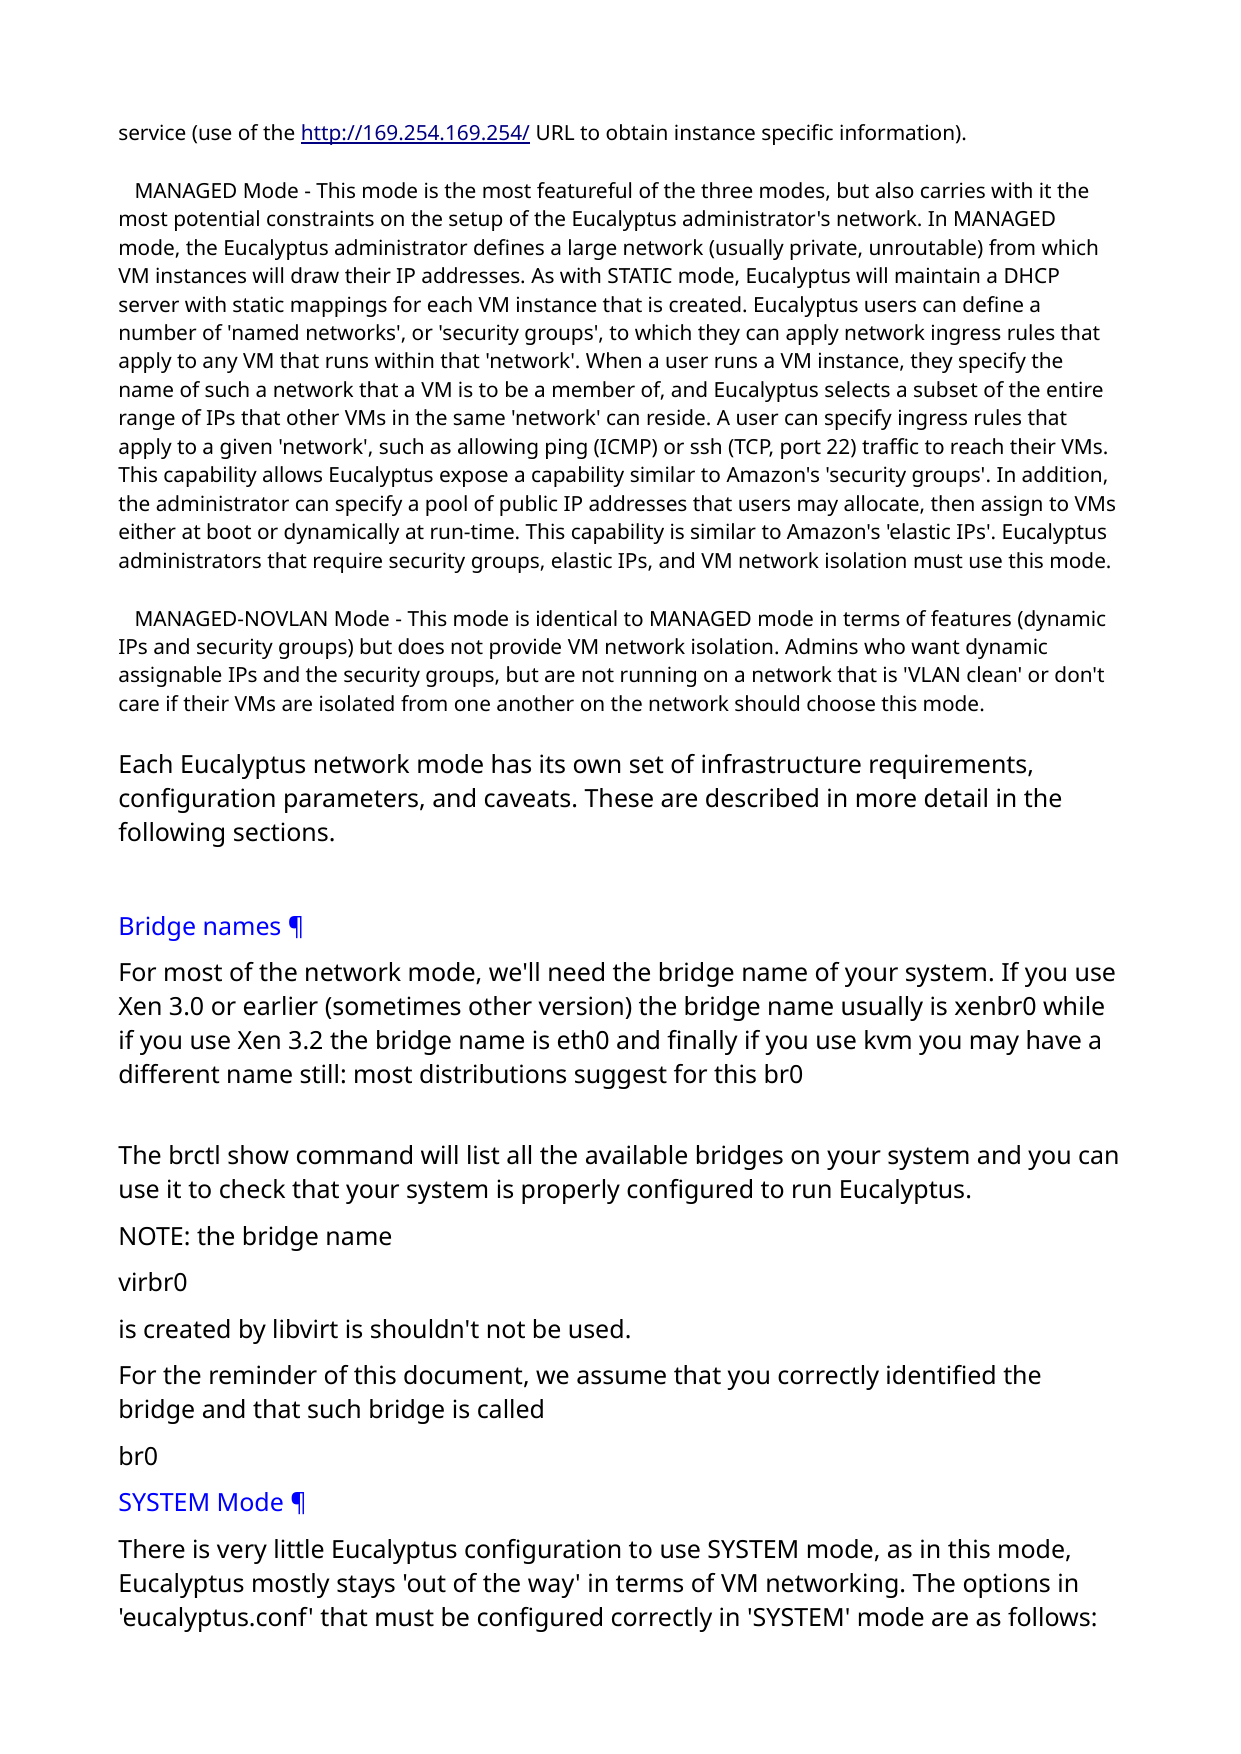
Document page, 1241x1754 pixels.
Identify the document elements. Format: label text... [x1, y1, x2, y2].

text MANAGED Mode - This mode is the most featureful of the three modes, but also carries with it the most potential constraints on the setup of the Eucalyptus administrator's network. In MANAGED mode, the Eucalyptus administrator defines a large network (usually private, unroutable) from which VM instances will draw their IP addresses. As with STATIC mode, Eucalyptus will maintain a DHCP server with static mappings for each VM instance that is created. Eucalyptus users can define a number of 'named networks', or 'security groups', to which they can apply network ingress rules that apply to any VM that runs within that 'network'. When a user runs a VM instance, they specify the name of such a network that a VM is to be a member of, and Eucalyptus selects a subset of the entire range of IPs that other VMs in the same 'network' can reside. A user can specify ingress rules that apply to a given 'network', such as allowing ping (ICMP) or ssh (TCP, port 22) traffic to reach their VMs. This capability allows Eucalyptus expose a capability similar to Amazon's 'security groups'. In addition, the administrator can specify a pool of public IP addresses that users may allocate, then assign to VMs either at boot or dynamically at run-time. This capability is similar to Amazon's 'elastic IPs'. Eucalyptus administrators that require security groups, elastic IPs, and VM network isolation must use this mode. [118, 176, 1122, 574]
text For the reminder of this document, we assume that you correctly identified the bridge and that such bridge is called [118, 1358, 1122, 1426]
text The brctl show command will list all the available bridges on your system and you can use it to check that your system is properly configured to run Eucalyptus. [118, 1103, 1122, 1206]
text SYSTEM Mode ¶ [118, 1485, 1122, 1519]
text MANAGED-NOVLAN Mode - This mode is identical to MANAGED mode in terms of features (dynamic IPs and security groups) but does not provide VM network isolation. Admins who want dynamic assignable IPs and the security groups, but are not running on a network that is 'VLAN clean' or don't care if their VMs are isolated from one another on the network should choose this mode. [118, 604, 1122, 717]
text Each Eucalyptus network mode has its own set of infrastructure requirements, configuration parameters, and caveats. These are described in more detail in the following sections. [118, 747, 1122, 849]
text br0 [118, 1438, 1122, 1472]
text service (use of the http://169.254.169.254/ URL to obtain instance specific information). [118, 118, 1122, 147]
text virbr0 [118, 1265, 1122, 1299]
text Bridge names ¶ [118, 908, 1122, 942]
text For most of the network mode, we'll need the bridge name of your system. If you use Xen 3.0 or earlier (sometimes other version) the bridge name usually is xenbr0 while if you use Xen 3.2 the bridge name is eth0 and finally if you use kvm you may have a different name still: most distributions suggest for this br0 [118, 955, 1122, 1091]
text There is very little Eucalyptus configuration to use SYSTEM mode, as in this mode, Eucalyptus mostly stays 'out of the way' in terms of VM networking. The options in 'eucalyptus.conf' that must be configured correctly in 'SYSTEM' mode are as follows: [118, 1532, 1122, 1634]
text is created by libvirt is shouldn't not be used. [118, 1311, 1122, 1345]
text NOTE: the bridge name [118, 1218, 1122, 1252]
